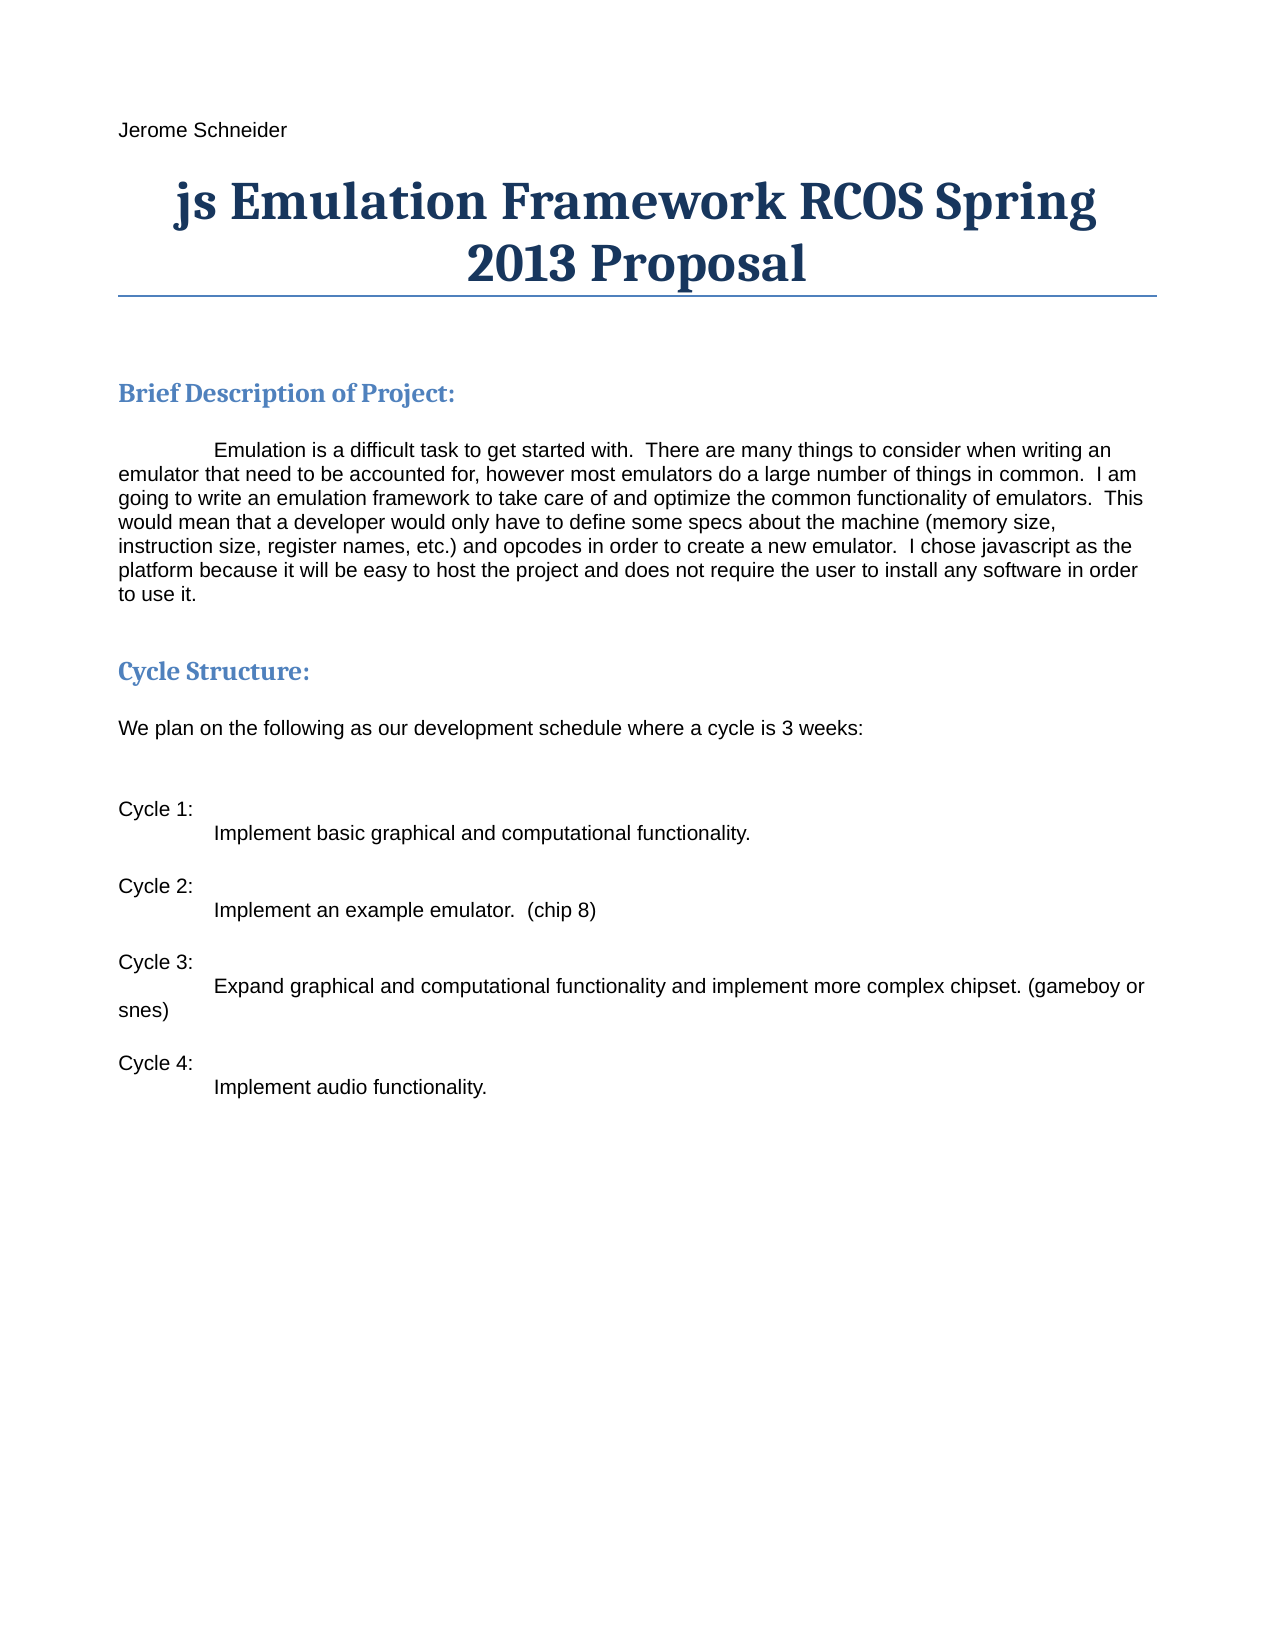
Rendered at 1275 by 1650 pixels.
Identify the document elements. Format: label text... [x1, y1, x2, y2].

text Implement audio functionality. [118, 1075, 1157, 1099]
text Jerome Schneider [118, 118, 1157, 142]
text Cycle 2: [118, 873, 1157, 897]
text We plan on the following as our development schedule where a cycle is 3 weeks: [118, 715, 1157, 739]
text Implement basic graphical and computational functionality. [118, 821, 1157, 845]
text Implement an example emulator. (chip 8) [118, 897, 1157, 921]
title js Emulation Framework RCOS Spring 2013 Proposal [118, 171, 1157, 295]
text Cycle 4: [118, 1051, 1157, 1075]
subtitle Cycle Structure: [118, 656, 1157, 687]
text Cycle 1: [118, 797, 1157, 821]
text Expand graphical and computational functionality and implement more complex chipset. (gameboy or snes) [118, 974, 1157, 1022]
text Cycle 3: [118, 950, 1157, 974]
text Emulation is a difficult task to get started with. There are many things to consider when writing an emulator that need to be accounted for, however most emulators do a large number of things in common. I am going to write an emulation framework to take care of and optimize the common functionality of emulators. This would mean that a developer would only have to define some specs about the machine (memory size, instruction size, register names, etc.) and opcodes in order to create a new emulator. I chose javascript as the platform because it will be easy to host the project and does not require the user to install any software in order to use it. [118, 438, 1157, 606]
subtitle Brief Description of Project: [118, 378, 1157, 409]
